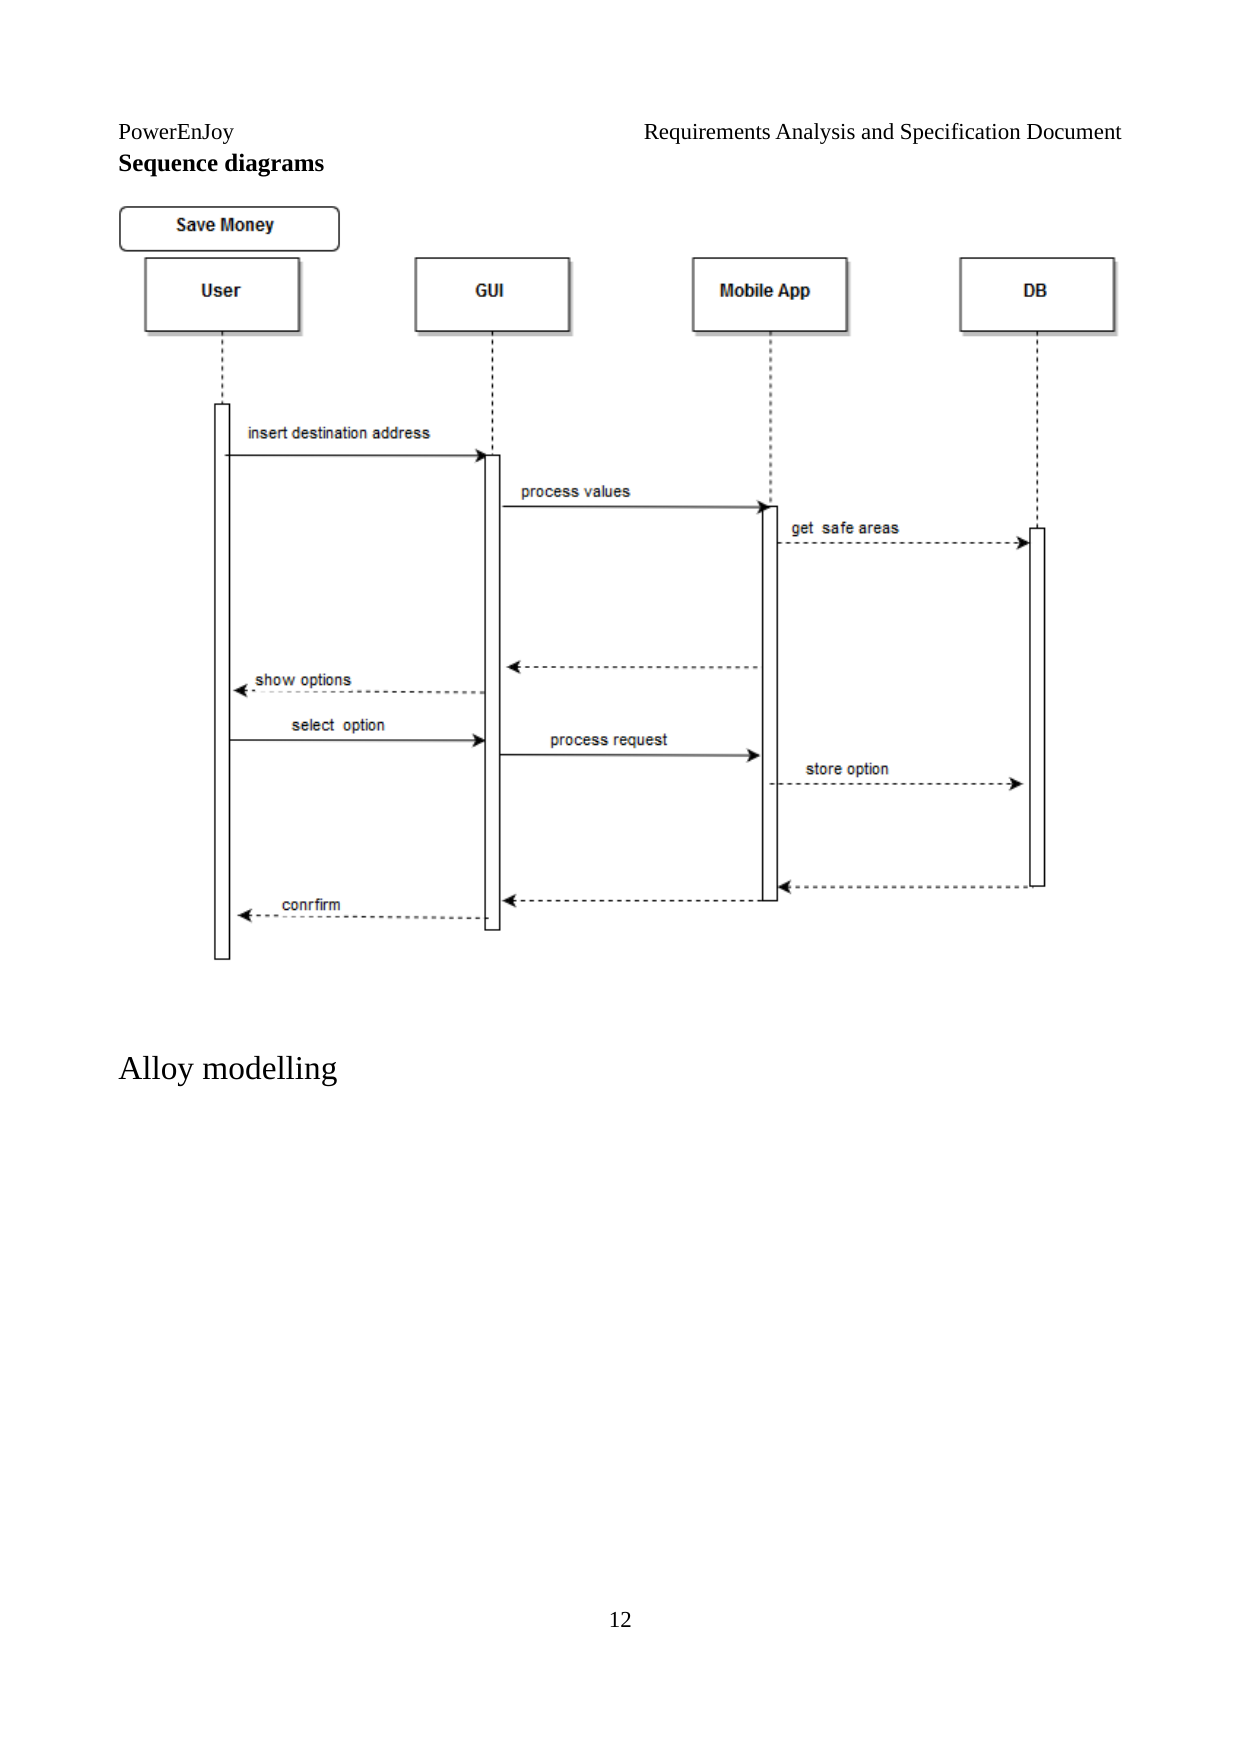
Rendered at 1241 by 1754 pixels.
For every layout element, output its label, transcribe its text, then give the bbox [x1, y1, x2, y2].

text Sequence diagrams [118, 148, 1122, 176]
text Alloy modelling [118, 1049, 1122, 1087]
